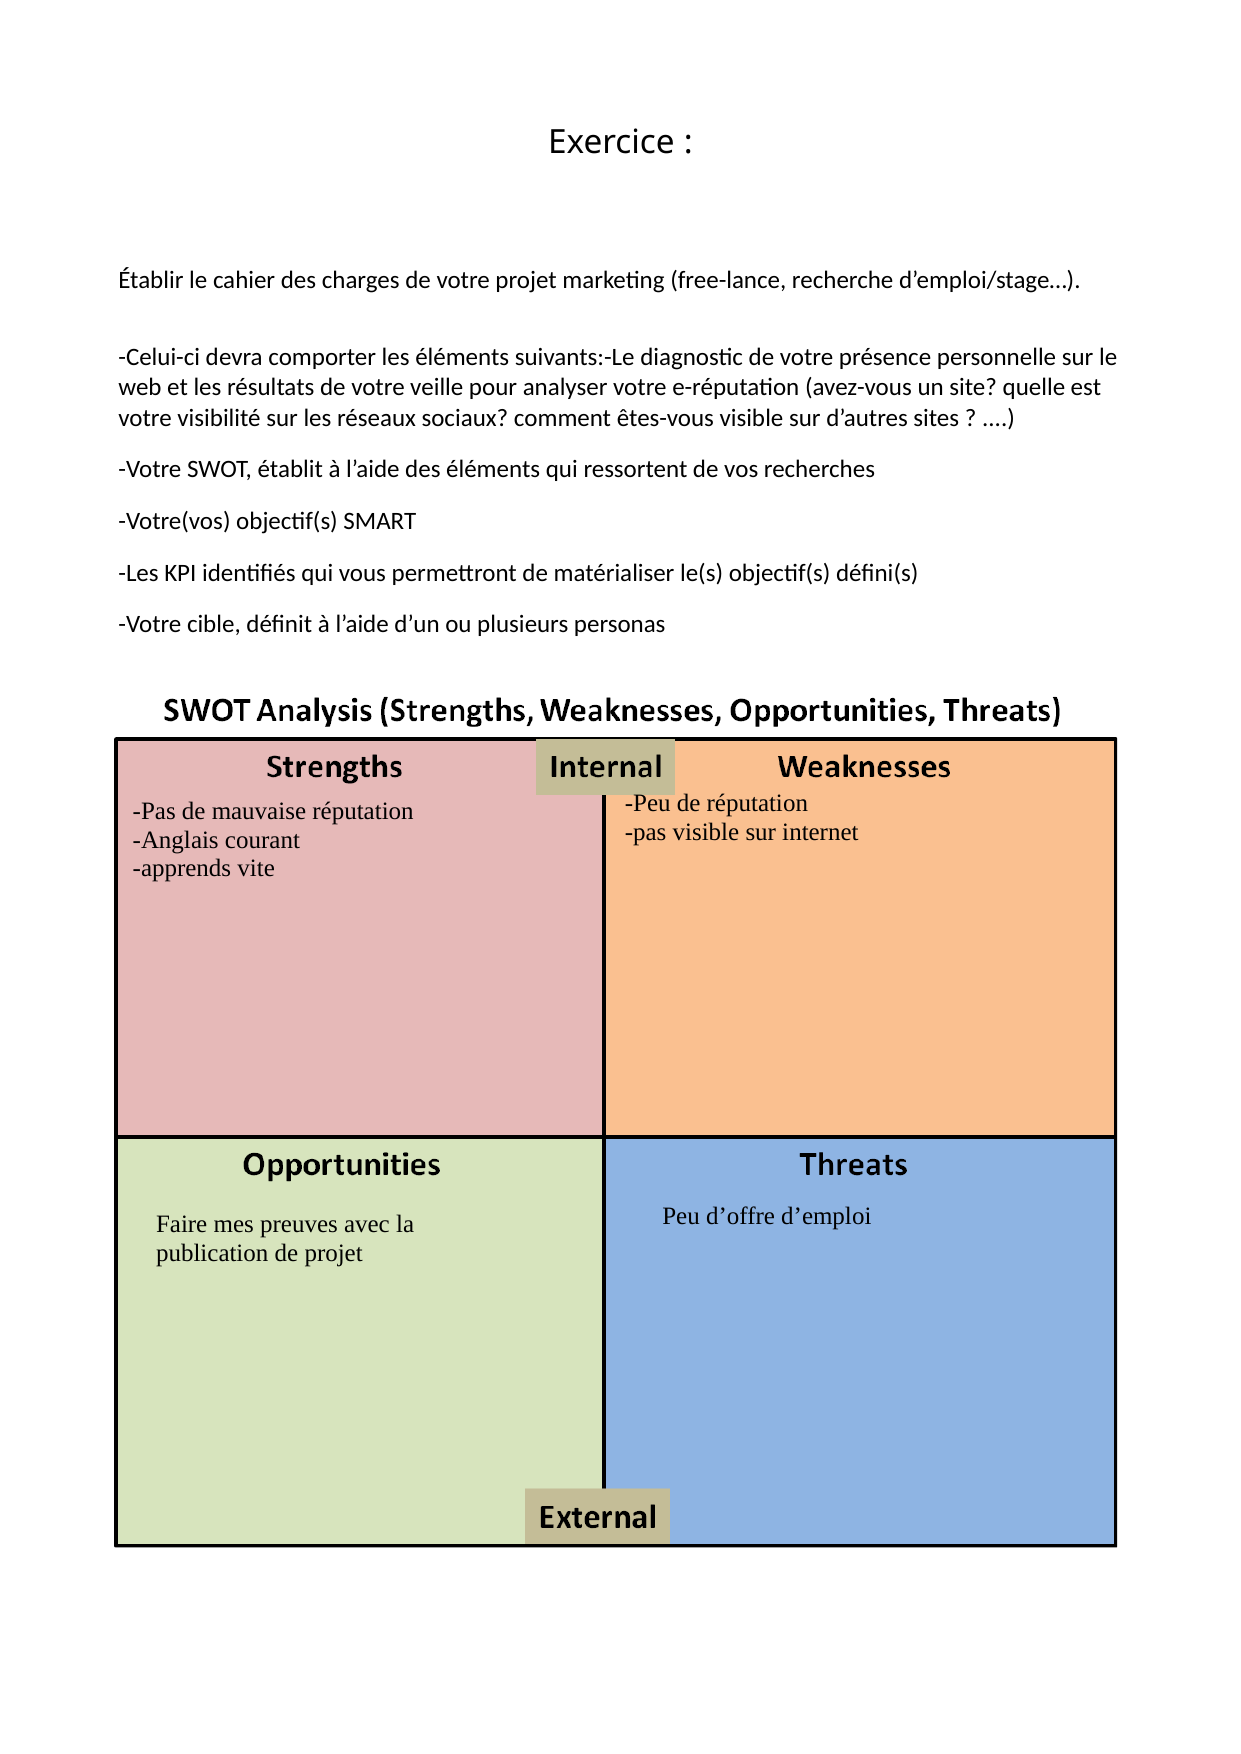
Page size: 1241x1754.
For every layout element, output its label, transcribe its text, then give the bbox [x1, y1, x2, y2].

picture [113, 677, 1118, 1548]
list -Les KPI identifiés qui vous permettront de matérialiser le(s) objectif(s) défini(s) [118, 557, 1122, 587]
list -Celui-ci devra comporter les éléments suivants:-Le diagnostic de votre présence personnelle sur le web et les résultats de votre veille pour analyser votre e-réputation (avez-vous un site? quelle est votre visibilité sur les réseaux sociaux? comment êtes-vous visible sur d’autres sites ? ....) [118, 341, 1122, 432]
list -Votre cible, définit à l’aide d’un ou plusieurs personas [118, 608, 1122, 639]
text Exercice : [118, 118, 1122, 163]
list -Votre SWOT, établit à l’aide des éléments qui ressortent de vos recherches [118, 453, 1122, 484]
list -Votre(vos) objectif(s) SMART [118, 505, 1122, 536]
list Établir le cahier des charges de votre projet marketing (free-lance, recherche d’emploi/stage…). [118, 264, 1122, 295]
